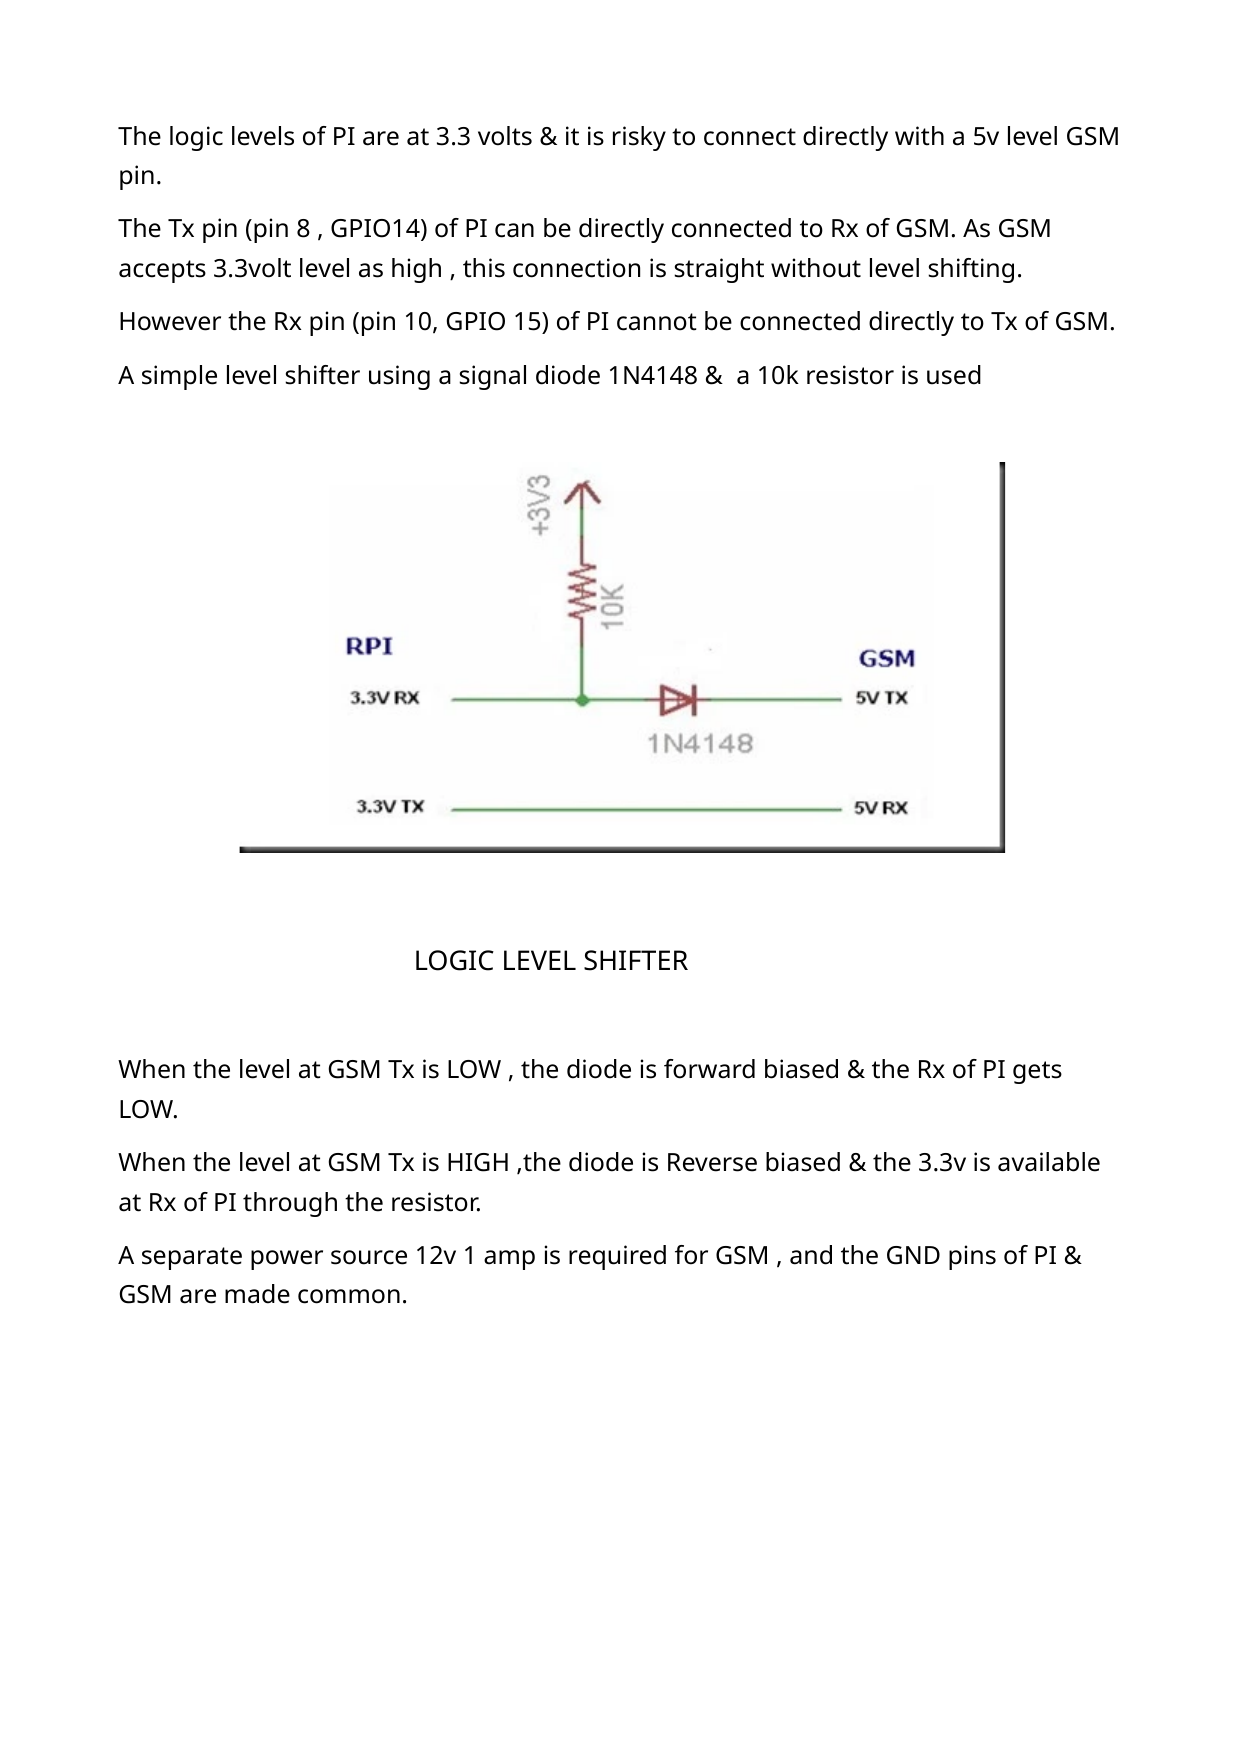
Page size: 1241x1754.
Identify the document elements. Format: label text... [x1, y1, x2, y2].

text The logic levels of PI are at 3.3 volts & it is risky to connect directly with a 5v level GSM pin. [118, 118, 1122, 191]
text LOGIC LEVEL SHIFTER [118, 941, 1122, 978]
text A simple level shifter using a signal diode 1N4148 & a 10k resistor is used [118, 358, 1122, 392]
text A separate power source 12v 1 amp is required for GSM , and the GND pins of PI & GSM are made common. [118, 1238, 1122, 1311]
picture [239, 462, 1005, 853]
text When the level at GSM Tx is LOW , the diode is forward biased & the Rx of PI gets LOW. [118, 1052, 1122, 1125]
text When the level at GSM Tx is HIGH ,the diode is Reverse biased & the 3.3v is available at Rx of PI through the resistor. [118, 1145, 1122, 1218]
text The Tx pin (pin 8 , GPIO14) of PI can be directly connected to Rx of GSM. As GSM accepts 3.3volt level as high , this connection is straight without level shifting. [118, 211, 1122, 284]
text However the Rx pin (pin 10, GPIO 15) of PI cannot be connected directly to Tx of GSM. [118, 304, 1122, 338]
